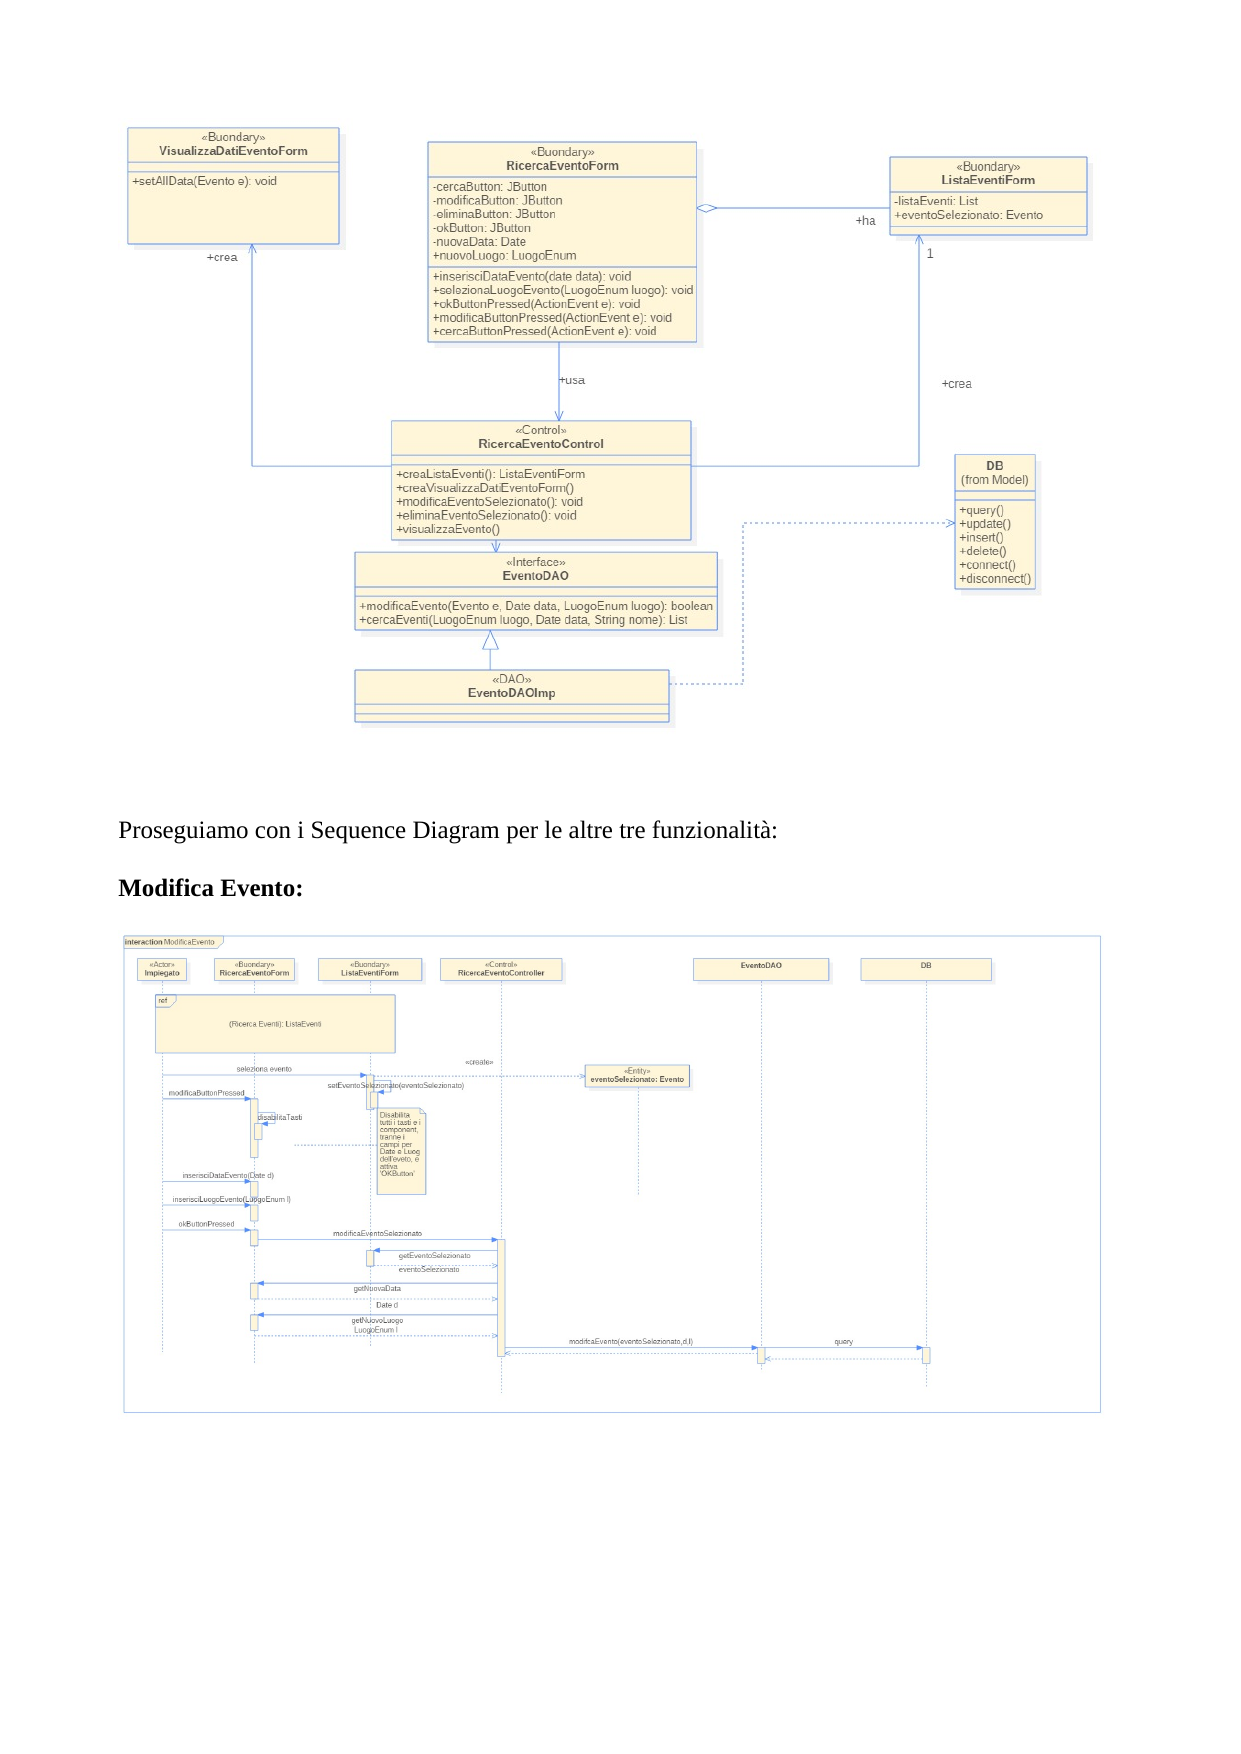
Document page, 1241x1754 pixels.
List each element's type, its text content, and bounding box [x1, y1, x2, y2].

picture [118, 118, 1123, 758]
text Modifica Evento: [118, 873, 1122, 902]
picture [118, 930, 1123, 1435]
text Proseguiamo con i Sequence Diagram per le altre tre funzionalità: [118, 815, 1122, 844]
